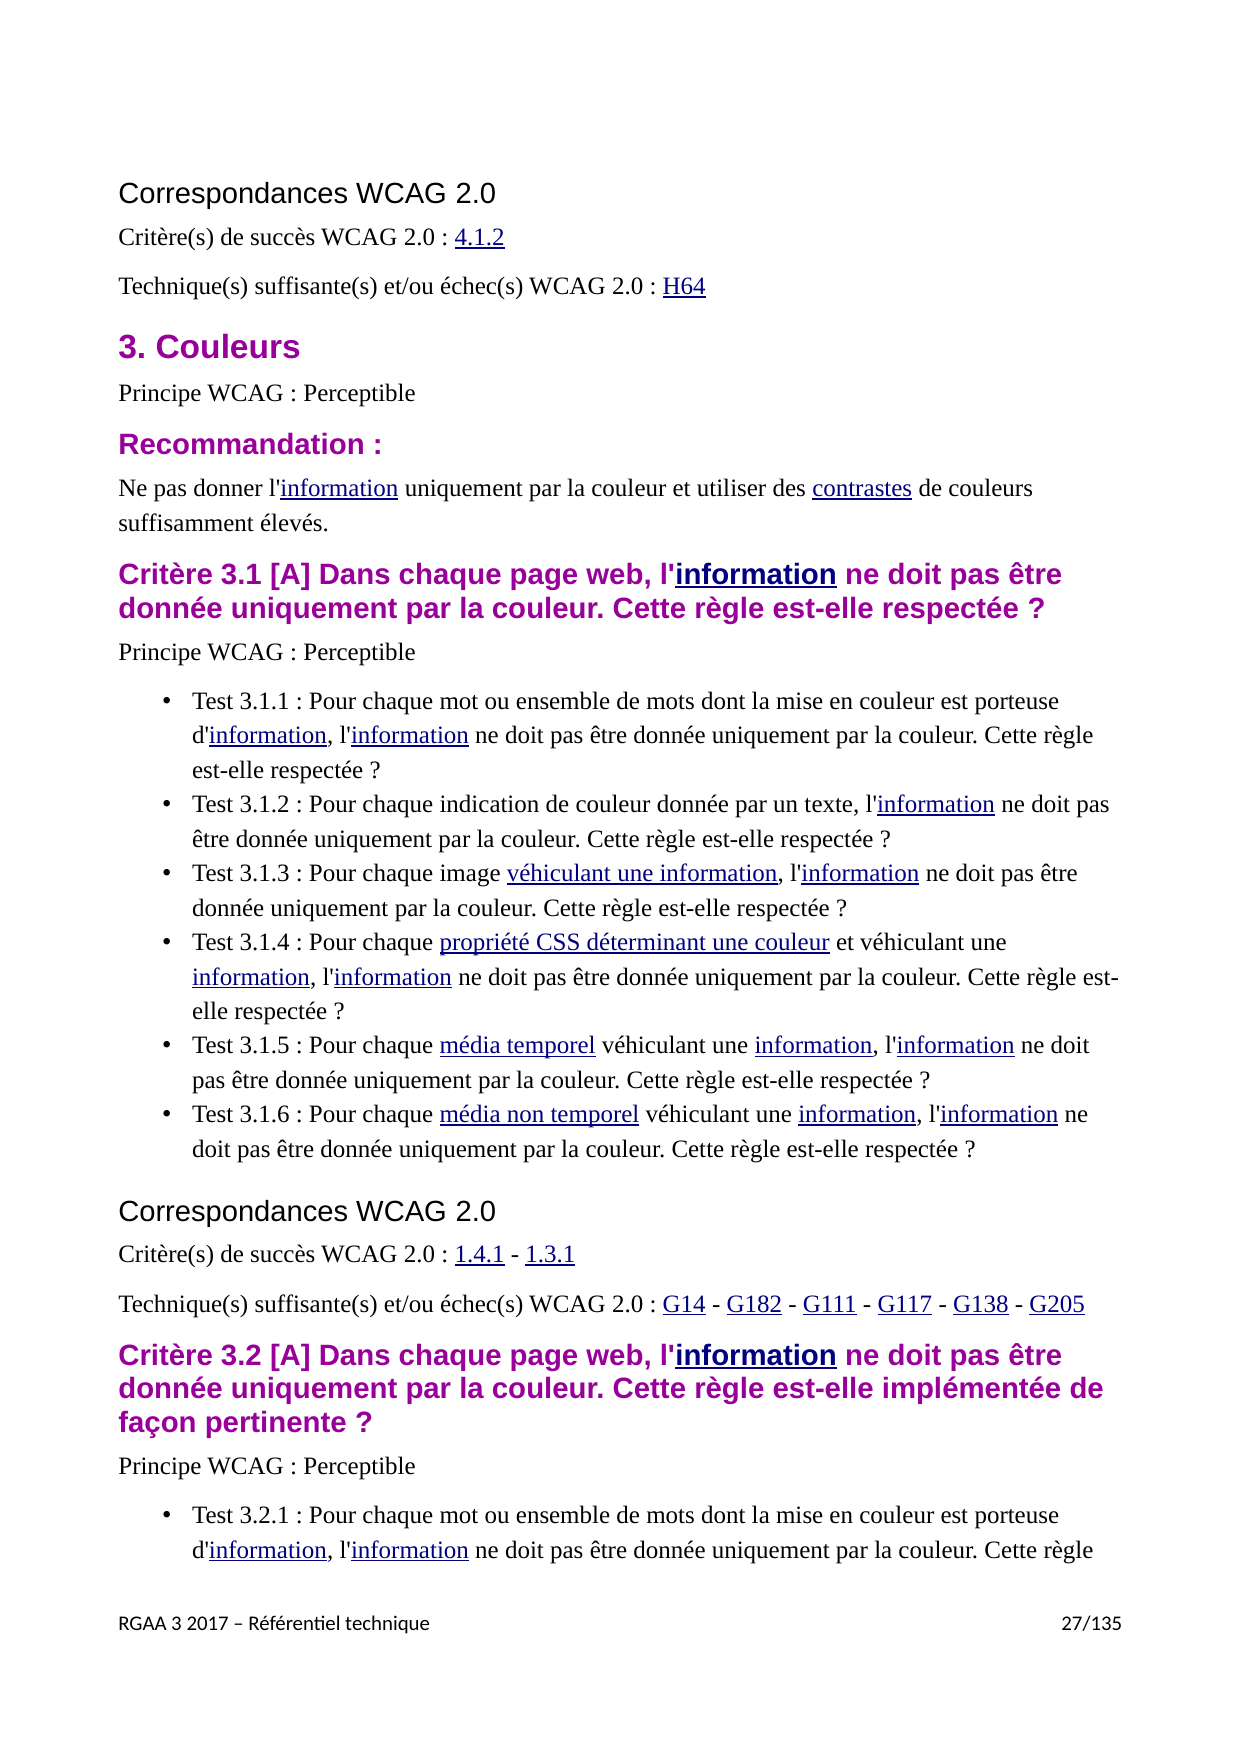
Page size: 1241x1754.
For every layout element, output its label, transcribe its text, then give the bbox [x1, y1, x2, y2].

text Principe WCAG : Perceptible [118, 378, 1122, 407]
subtitle Critère 3.1 [A] Dans chaque page web, l'information ne doit pas être donnée uniquement par la couleur. Cette règle est-elle respectée ? [118, 557, 1122, 624]
text Ne pas donner l'information uniquement par la couleur et utiliser des contrastes de couleurs suffisamment élevés. [118, 473, 1122, 536]
list Test 3.1.4 : Pour chaque propriété CSS déterminant une couleur et véhiculant une information, l'information ne doit pas être donnée uniquement par la couleur. Cette règle est-elle respectée ? [162, 927, 1122, 1025]
text Critère(s) de succès WCAG 2.0 : 1.4.1 - 1.3.1 [118, 1239, 1122, 1268]
list Test 3.1.6 : Pour chaque média non temporel véhiculant une information, l'information ne doit pas être donnée uniquement par la couleur. Cette règle est-elle respectée ? [162, 1099, 1122, 1163]
subtitle 3. Couleurs [118, 327, 1122, 365]
list Test 3.1.5 : Pour chaque média temporel véhiculant une information, l'information ne doit pas être donnée uniquement par la couleur. Cette règle est-elle respectée ? [162, 1031, 1122, 1094]
text Technique(s) suffisante(s) et/ou échec(s) WCAG 2.0 : G14 - G182 - G111 - G117 - G138 - G205 [118, 1289, 1122, 1317]
subtitle Recommandation : [118, 427, 1122, 461]
list Test 3.2.1 : Pour chaque mot ou ensemble de mots dont la mise en couleur est porteuse d'information, l'information ne doit pas être donnée uniquement par la couleur. Cette règle [162, 1501, 1122, 1564]
list Test 3.1.1 : Pour chaque mot ou ensemble de mots dont la mise en couleur est porteuse d'information, l'information ne doit pas être donnée uniquement par la couleur. Cette règle est-elle respectée ? [162, 686, 1122, 783]
text Critère(s) de succès WCAG 2.0 : 4.1.2 [118, 222, 1122, 251]
text Principe WCAG : Perceptible [118, 1451, 1122, 1480]
subtitle Correspondances WCAG 2.0 [118, 1193, 1122, 1227]
list Test 3.1.2 : Pour chaque indication de couleur donnée par un texte, l'information ne doit pas être donnée uniquement par la couleur. Cette règle est-elle respectée ? [162, 789, 1122, 852]
subtitle Correspondances WCAG 2.0 [118, 176, 1122, 210]
subtitle Critère 3.2 [A] Dans chaque page web, l'information ne doit pas être donnée uniquement par la couleur. Cette règle est-elle implémentée de façon pertinente ? [118, 1338, 1122, 1439]
text Technique(s) suffisante(s) et/ou échec(s) WCAG 2.0 : H64 [118, 271, 1122, 300]
list Test 3.1.3 : Pour chaque image véhiculant une information, l'information ne doit pas être donnée uniquement par la couleur. Cette règle est-elle respectée ? [162, 858, 1122, 921]
text Principe WCAG : Perceptible [118, 637, 1122, 666]
